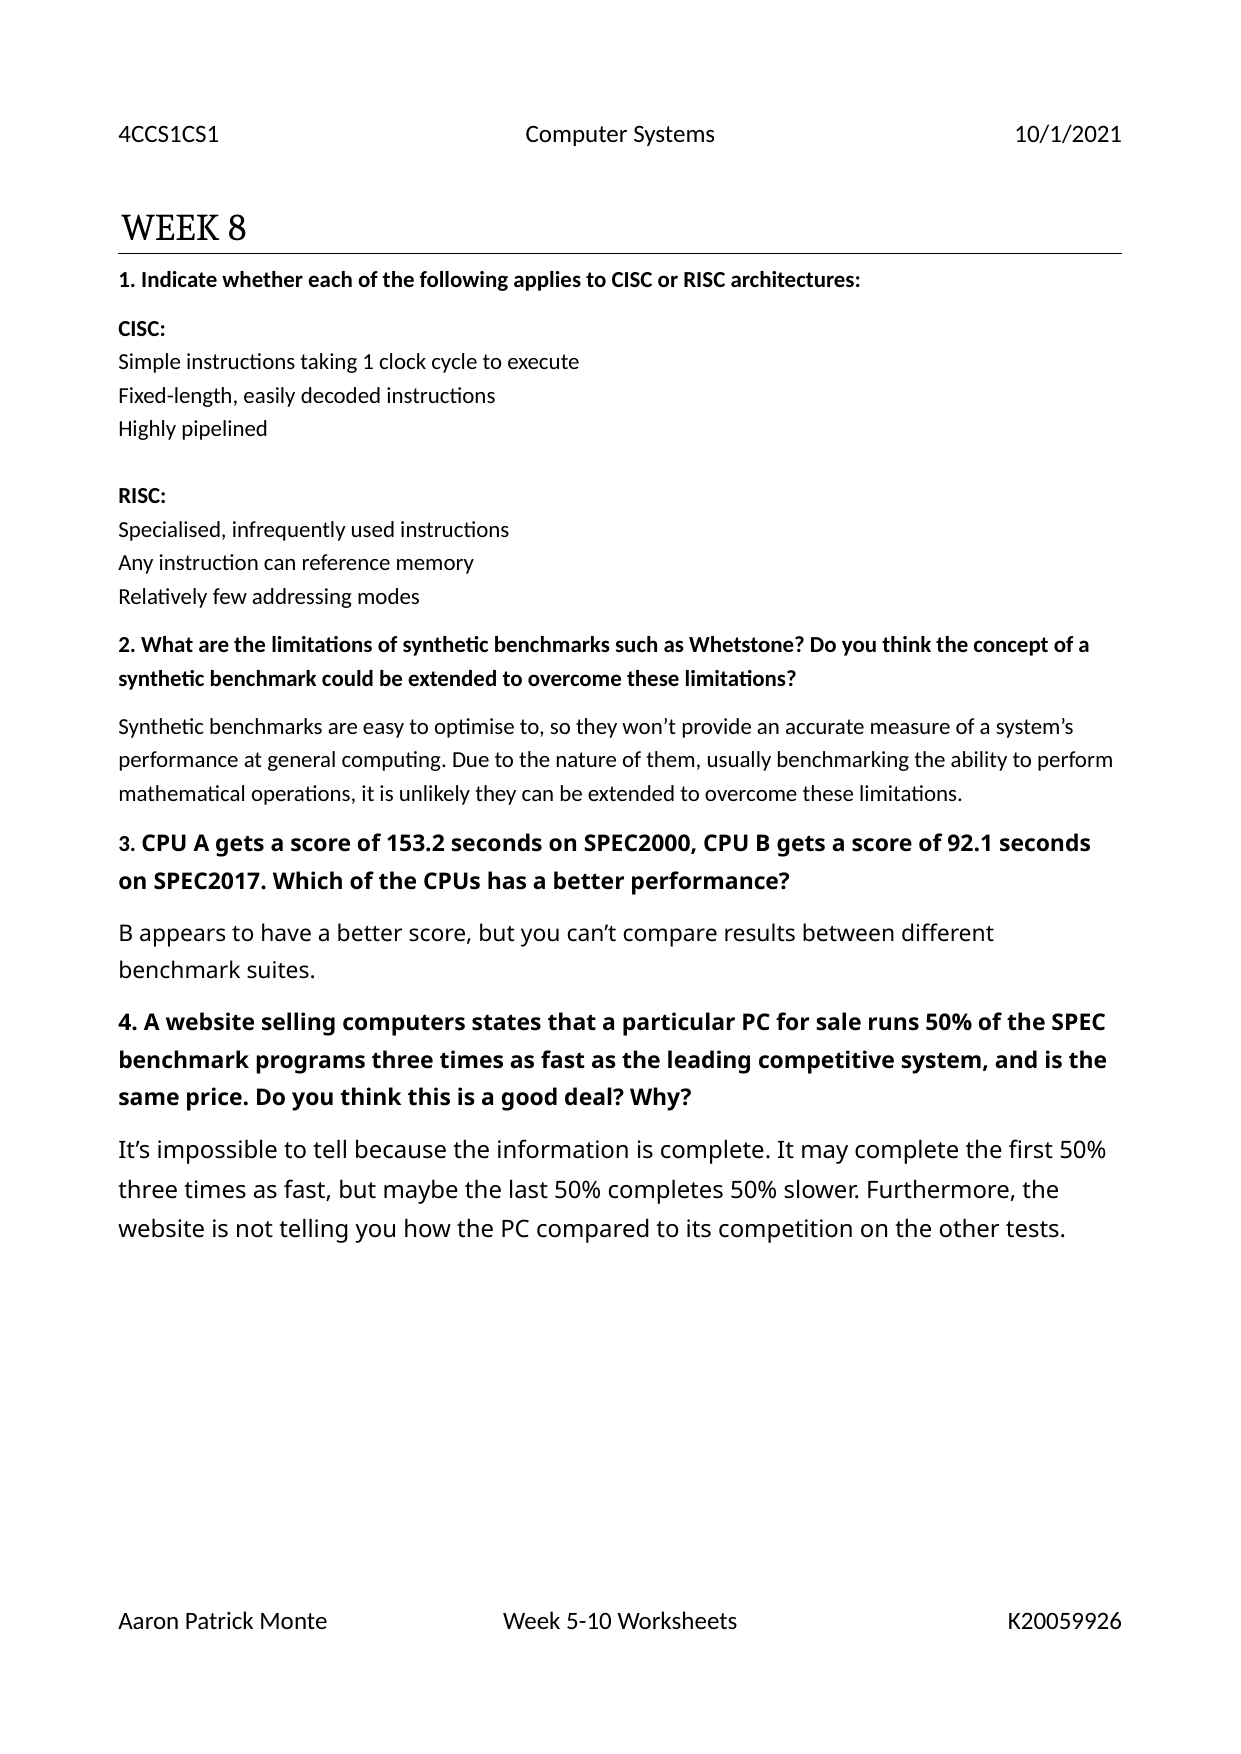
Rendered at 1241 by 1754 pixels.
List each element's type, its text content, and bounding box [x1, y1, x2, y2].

text Synthetic benchmarks are easy to optimise to, so they won’t provide an accurate measure of a system’s performance at general computing. Due to the nature of them, usually benchmarking the ability to perform mathematical operations, it is unlikely they can be extended to overcome these limitations. [118, 712, 1122, 807]
text CISC: Simple instructions taking 1 clock cycle to execute Fixed-length, easily decoded instructions Highly pipelined RISC: Specialised, infrequently used instructions Any instruction can reference memory Relatively few addressing modes [118, 314, 1122, 610]
text It’s impossible to tell because the information is complete. It may complete the first 50% three times as fast, but maybe the last 50% completes 50% slower. Furthermore, the website is not telling you how the PC compared to its competition on the other tests. [118, 1133, 1122, 1244]
text 4. A website selling computers states that a particular PC for sale runs 50% of the SPEC benchmark programs three times as fast as the leading competitive system, and is the same price. Do you think this is a good deal? Why? [118, 1006, 1122, 1112]
text 2. What are the limitations of synthetic benchmarks such as Whetstone? Do you think the concept of a synthetic benchmark could be extended to overcome these limitations? [118, 630, 1122, 692]
subtitle Week 8 [118, 203, 1122, 253]
text 1. Indicate whether each of the following applies to CISC or RISC architectures: [118, 266, 1122, 294]
text B appears to have a better score, but you can’t compare results between different benchmark suites. [118, 917, 1122, 985]
text 3. CPU A gets a score of 153.2 seconds on SPEC2000, CPU B gets a score of 92.1 seconds on SPEC2017. Which of the CPUs has a better performance? [118, 827, 1122, 896]
